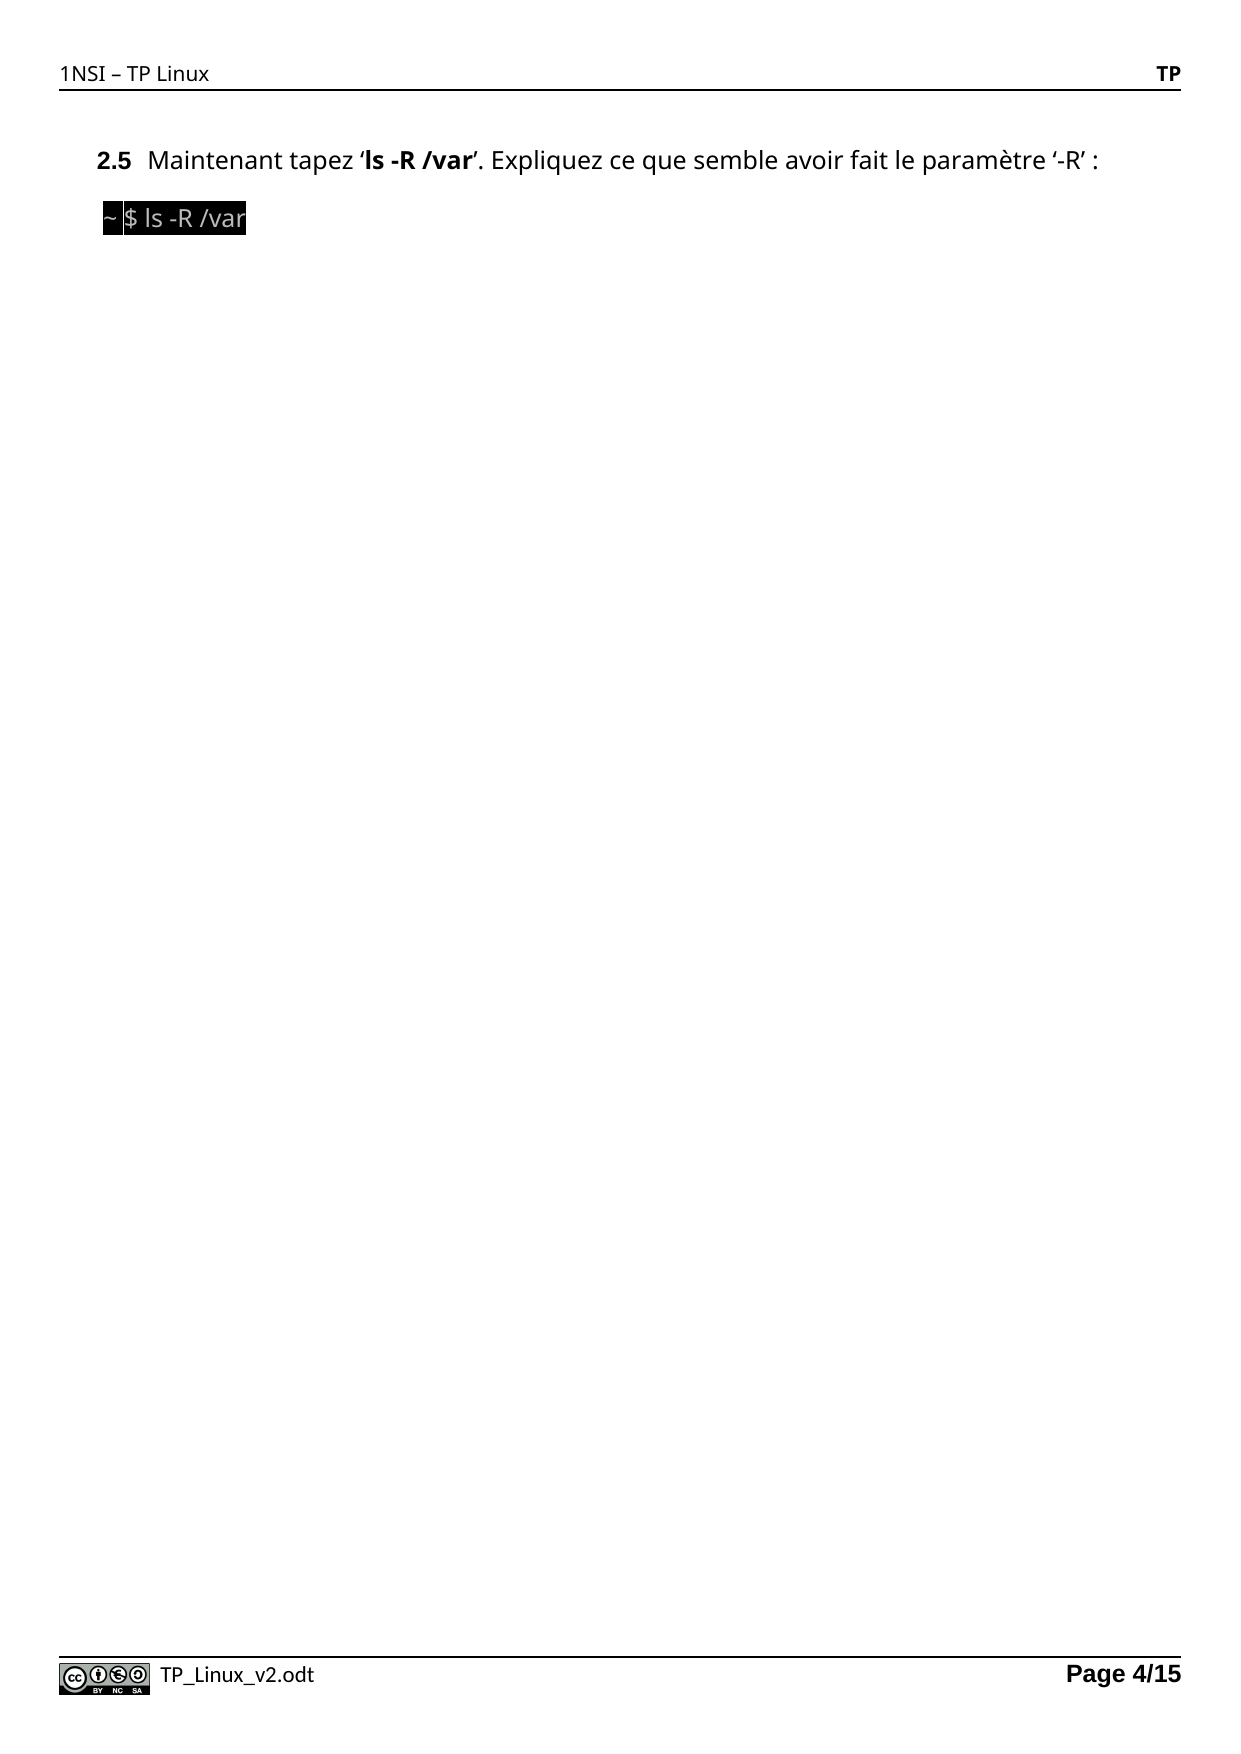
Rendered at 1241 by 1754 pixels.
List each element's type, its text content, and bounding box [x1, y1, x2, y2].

list Maintenant tapez ‘ls -R /var’. Expliquez ce que semble avoir fait le paramètre ‘-R’ : [97, 142, 1181, 176]
picture [59, 1663, 150, 1695]
list ~ $ ls -R /var [103, 201, 1181, 235]
